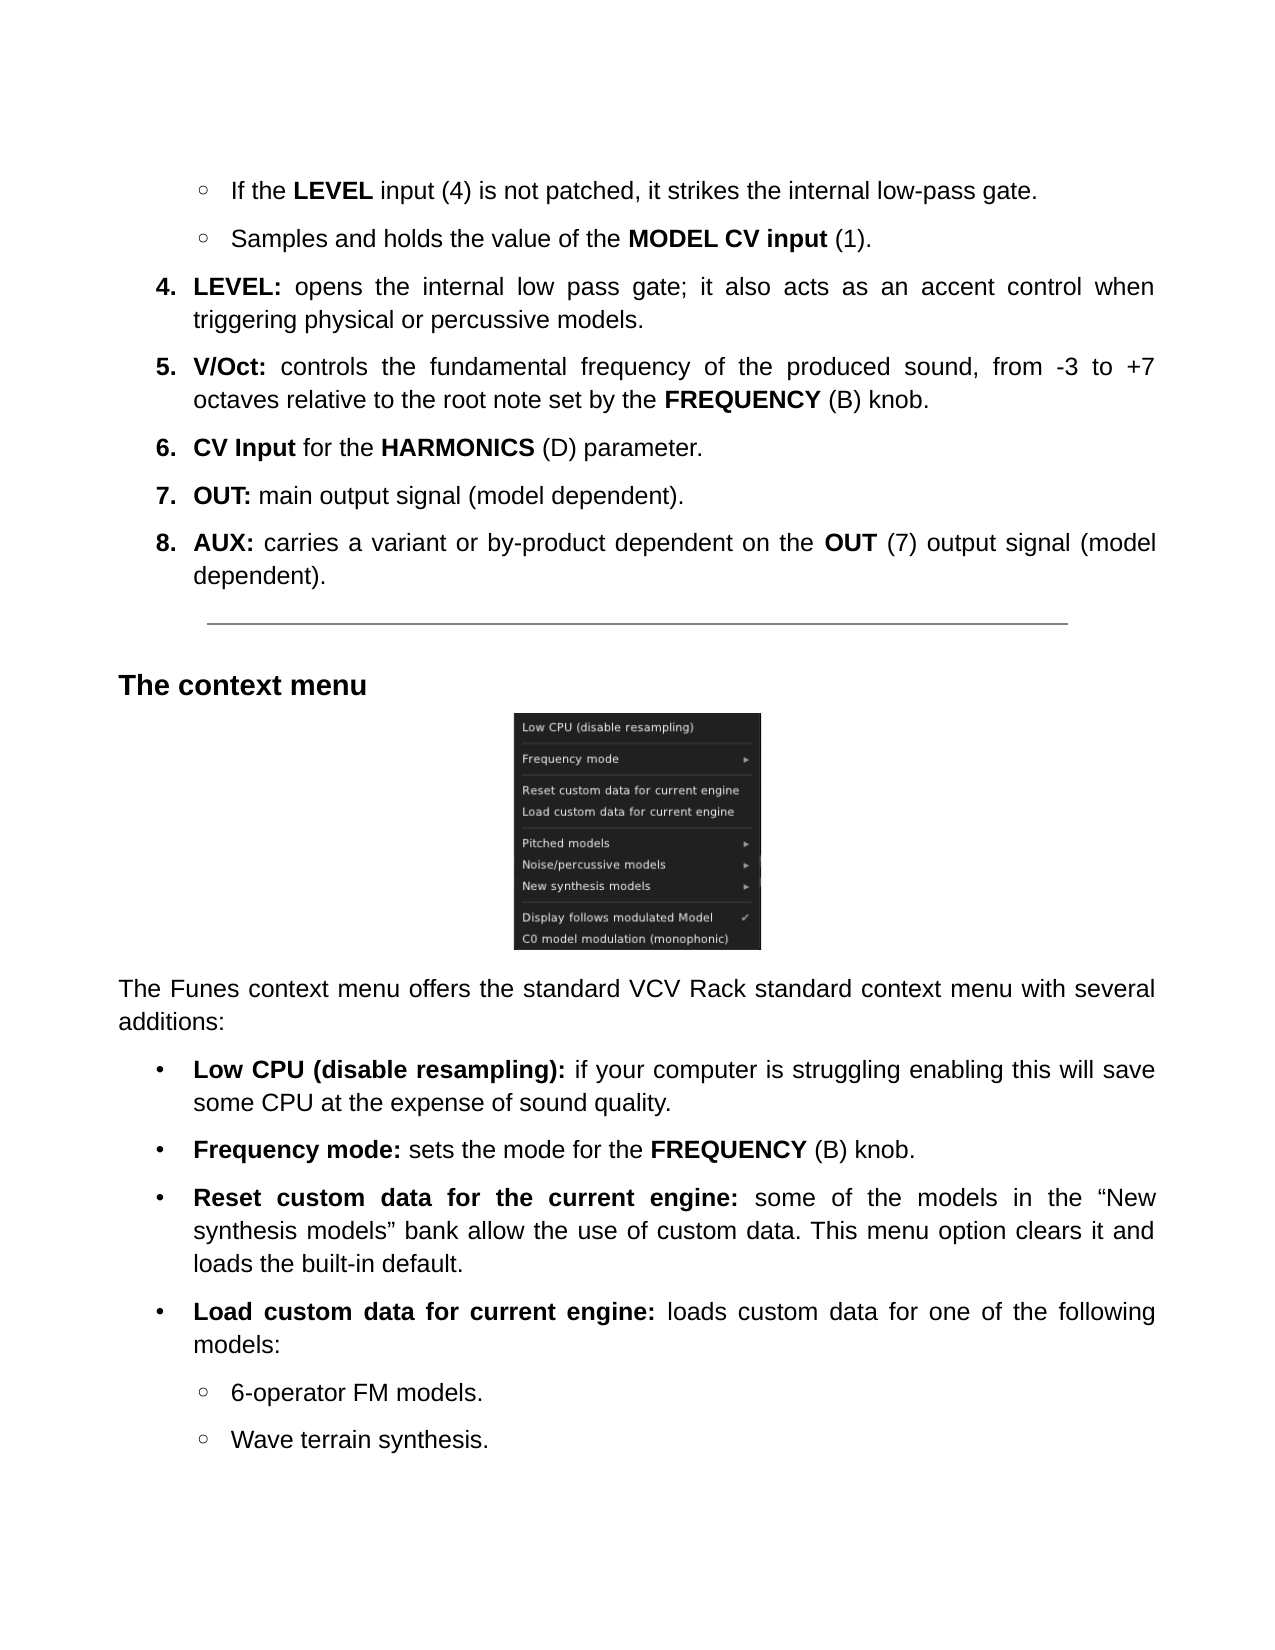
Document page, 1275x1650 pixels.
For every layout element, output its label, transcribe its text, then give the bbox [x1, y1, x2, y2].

text The Funes context menu offers the standard VCV Rack standard context menu with several additions: [118, 809, 1157, 1036]
list Low CPU (disable resampling): if your computer is struggling enabling this will save some CPU at the expense of sound quality. [156, 1055, 1157, 1117]
list Load custom data for current engine: loads custom data for one of the following models: [156, 1297, 1157, 1359]
list 6-operator FM models. [193, 1378, 1157, 1406]
list CV Input for the HARMONICS (D) parameter. [156, 433, 1157, 462]
list Wave terrain synthesis. [193, 1425, 1157, 1454]
list Reset custom data for the current engine: some of the models in the “New synthesis models” bank allow the use of custom data. This menu option clears it and loads the built-in default. [156, 1183, 1157, 1278]
list OUT: main output signal (model dependent). [156, 481, 1157, 509]
list Samples and holds the value of the MODEL CV input (1). [193, 224, 1157, 253]
list LEVEL: opens the internal low pass gate; it also acts as an accent control when triggering physical or percussive models. [156, 272, 1157, 333]
picture [513, 713, 762, 950]
list AUX: carries a variant or by-product dependent on the OUT (7) output signal (model dependent). [156, 528, 1157, 590]
list Frequency mode: sets the mode for the FREQUENCY (B) knob. [156, 1135, 1157, 1164]
list If the LEVEL input (4) is not patched, it strikes the internal low-pass gate. [193, 176, 1157, 205]
subtitle The context menu [118, 668, 1157, 701]
list V/Oct: controls the fundamental frequency of the produced sound, from -3 to +7 octaves relative to the root note set by the FREQUENCY (B) knob. [156, 352, 1157, 414]
